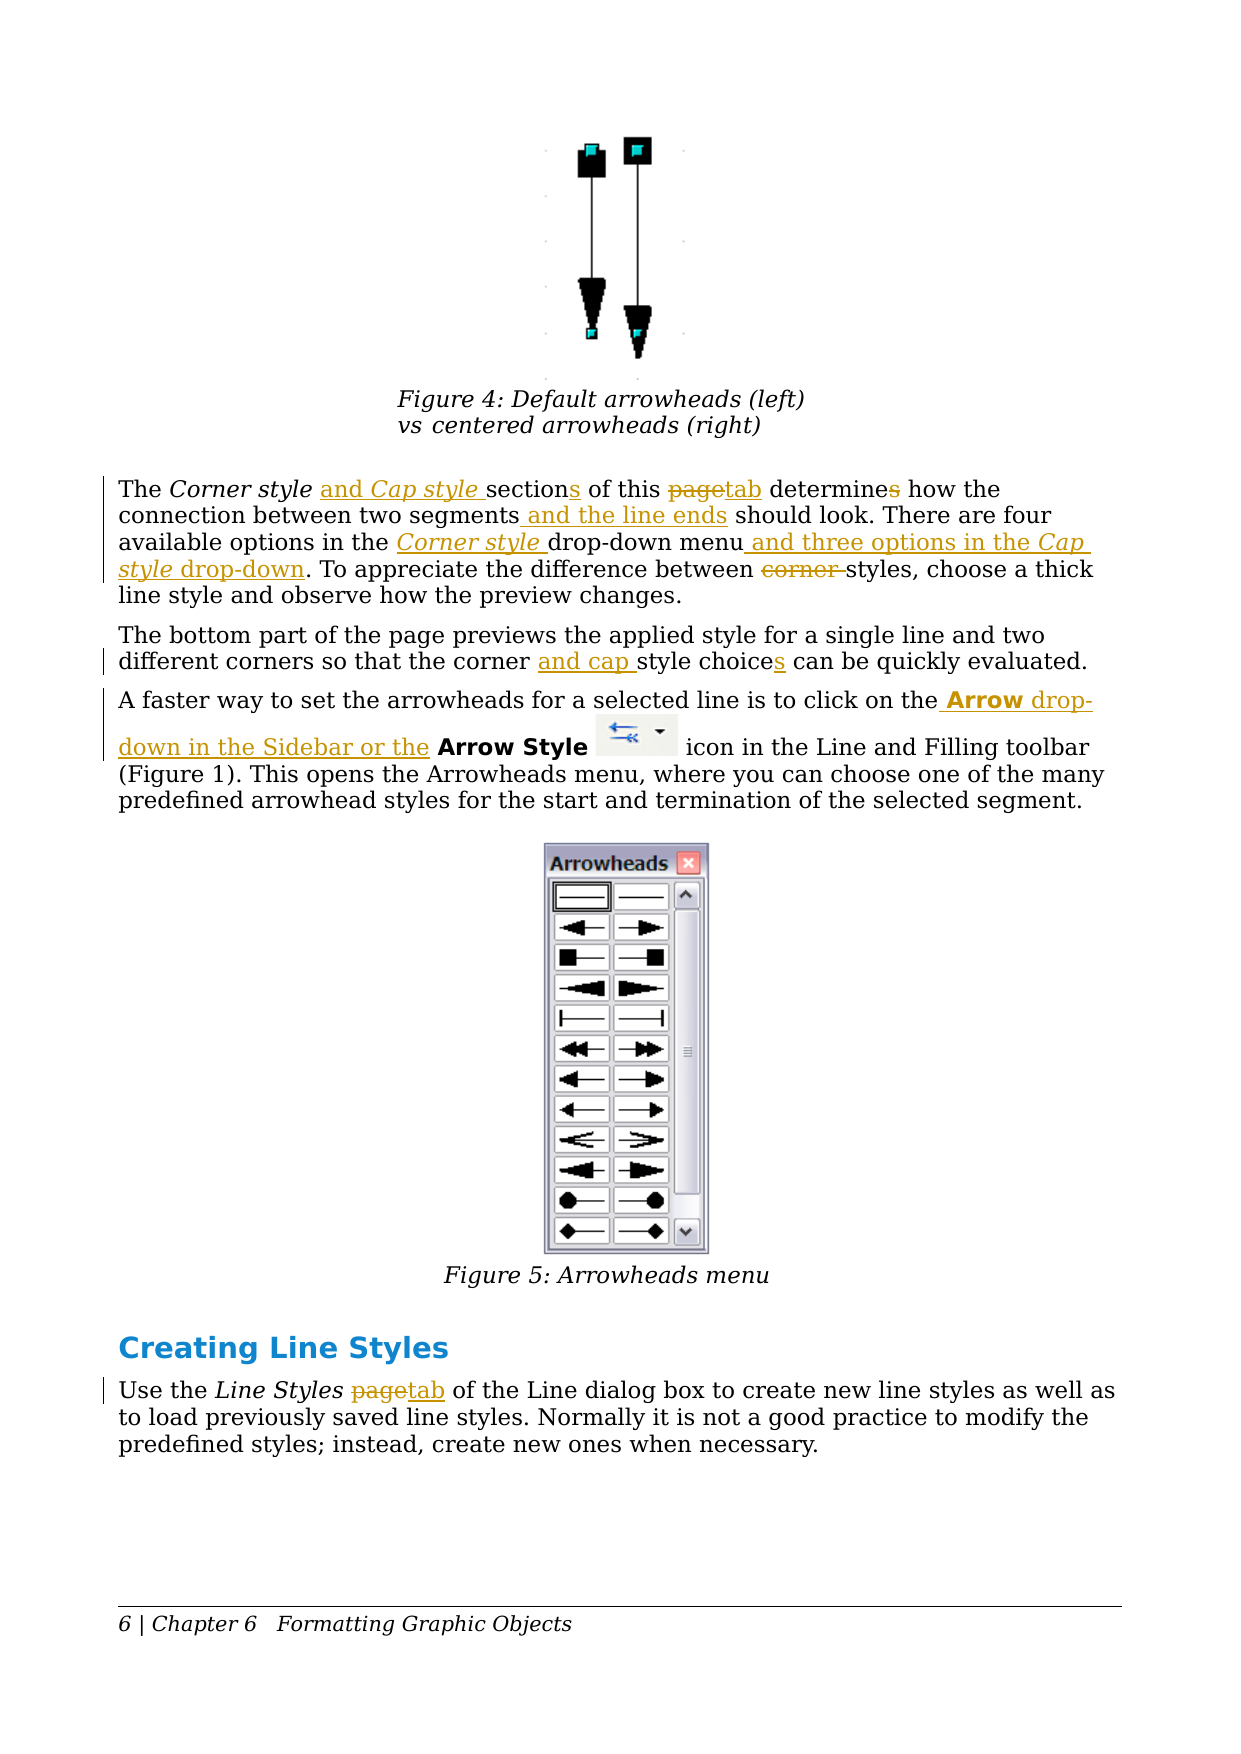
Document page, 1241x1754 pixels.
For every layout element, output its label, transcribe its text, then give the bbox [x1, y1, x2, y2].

subtitle Creating Line Styles [118, 1331, 1122, 1365]
picture [529, 118, 711, 380]
picture [595, 714, 679, 756]
picture [540, 839, 712, 1257]
text A faster way to set the arrowheads for a selected line is to click on the Arrow drop-down in the Sidebar or the Arrow Style icon in the Line and Filling toolbar (Figure 1). This opens the Arrowheads menu, where you can choose one of the many predefined arrowhead styles for the start and termination of the selected segment. [118, 688, 1122, 814]
text The Corner style and Cap style sections of this tab determine how the connection between two segments and the line ends should look. There are four available options in the Corner style drop‑down menu and three options in the Cap style drop-down. To appreciate the difference between styles, choose a thick line style and observe how the preview changes. [118, 476, 1122, 609]
text Figure 5: Arrowheads menu [444, 1263, 808, 1289]
text Figure 4: Default arrowheads (left) vs centered arrowheads (right) [397, 386, 843, 439]
text Use the Line Styles tab of the Line dialog box to create new line styles as well as to load previously saved line styles. Normally it is not a good practice to modify the predefined styles; instead, create new ones when necessary. [118, 1377, 1122, 1457]
text The bottom part of the page previews the applied style for a single line and two different corners so that the corner and cap style choices can be quickly evaluated. [118, 622, 1122, 675]
